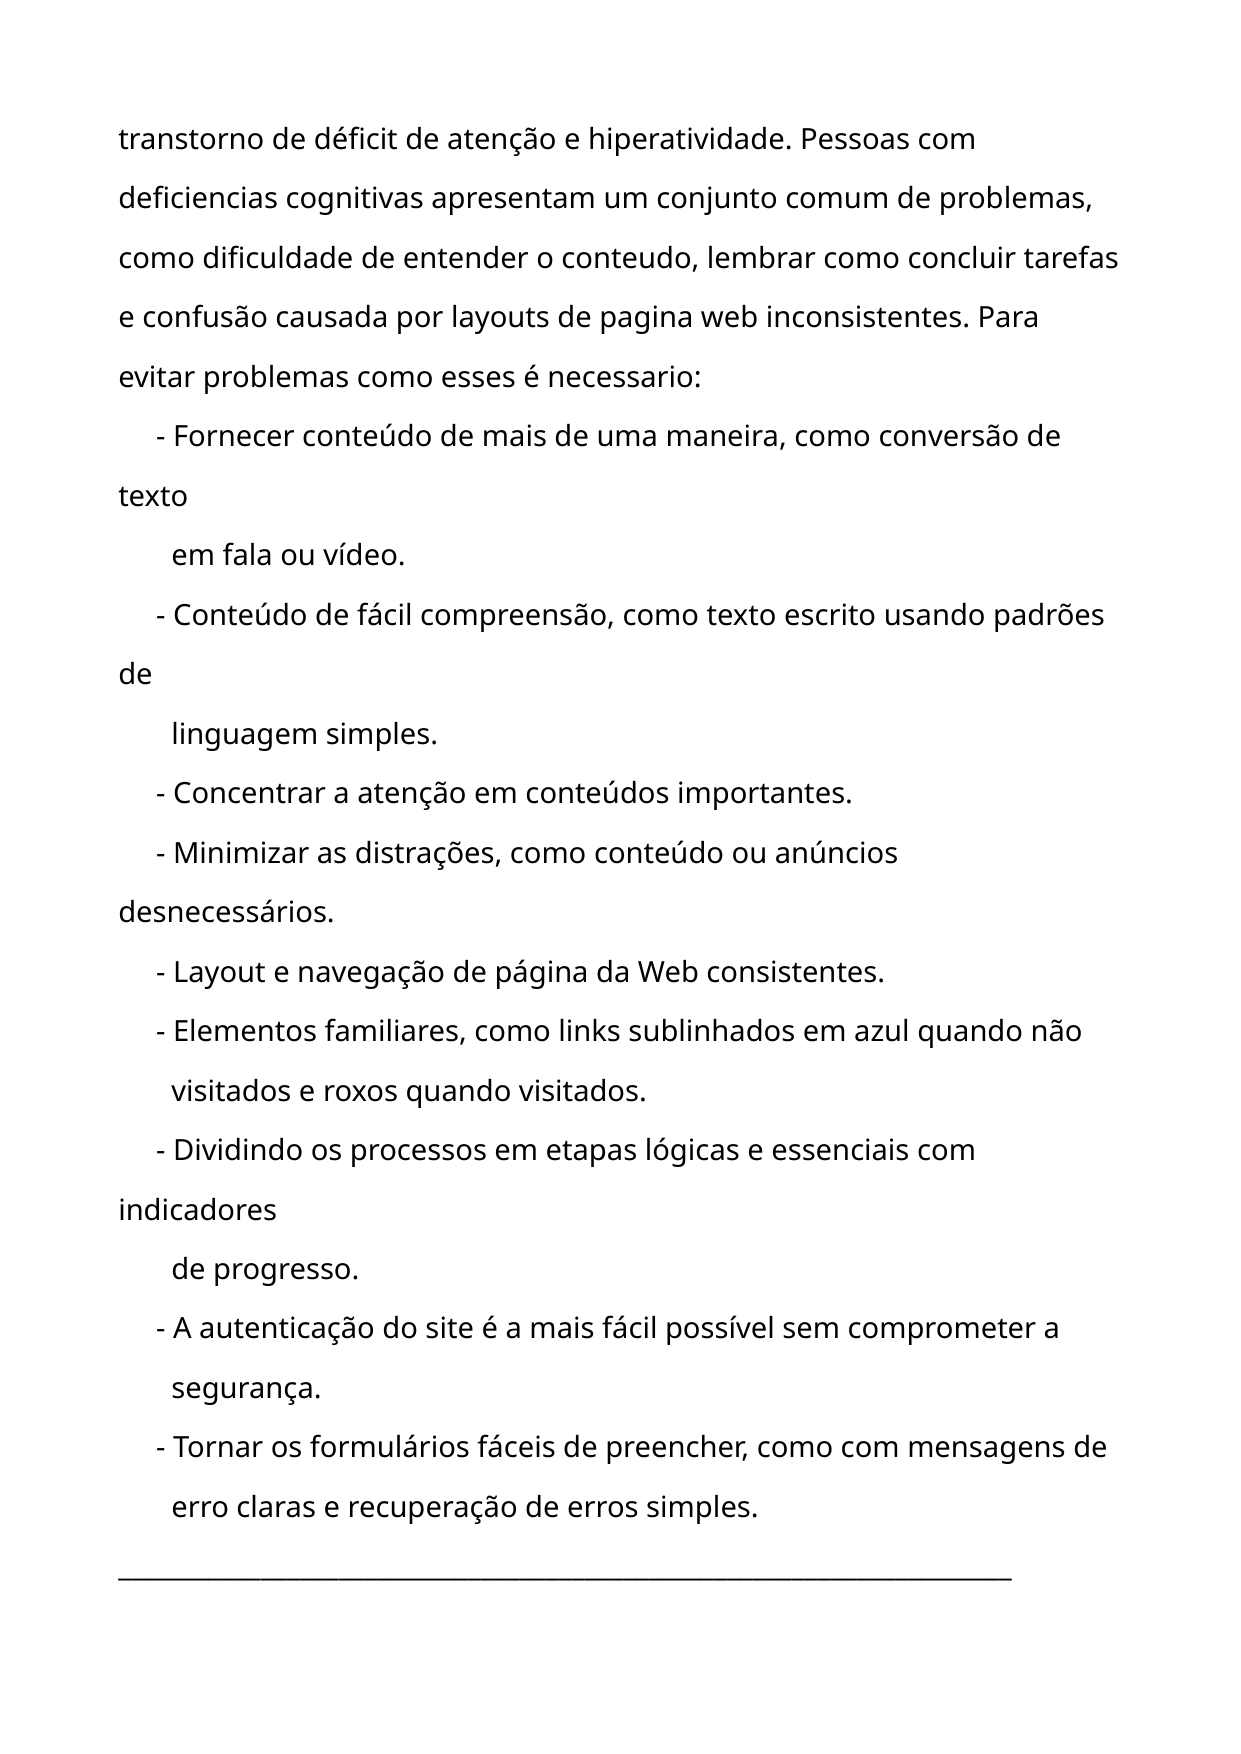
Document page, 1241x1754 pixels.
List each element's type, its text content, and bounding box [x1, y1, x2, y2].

text - Concentrar a atenção em conteúdos importantes. [118, 772, 1122, 812]
text - Layout e navegação de página da Web consistentes. [118, 951, 1122, 991]
text - A autenticação do site é a mais fácil possível sem comprometer a [118, 1308, 1122, 1347]
text em fala ou vídeo. [118, 534, 1122, 574]
text de progresso. [118, 1248, 1122, 1288]
text - Minimizar as distrações, como conteúdo ou anúncios desnecessários. [118, 832, 1122, 931]
text erro claras e recuperação de erros simples. [118, 1486, 1122, 1526]
text _____________________________________________________________________ [118, 1546, 1122, 1585]
text linguagem simples. [118, 713, 1122, 753]
text transtorno de déficit de atenção e hiperatividade. Pessoas com deficiencias cognitivas apresentam um conjunto comum de problemas, como dificuldade de entender o conteudo, lembrar como concluir tarefas e confusão causada por layouts de pagina web inconsistentes. Para evitar problemas como esses é necessario: [118, 118, 1122, 396]
text visitados e roxos quando visitados. [118, 1070, 1122, 1109]
text - Fornecer conteúdo de mais de uma maneira, como conversão de texto [118, 416, 1122, 515]
text - Conteúdo de fácil compreensão, como texto escrito usando padrões de [118, 594, 1122, 693]
text - Dividindo os processos em etapas lógicas e essenciais com indicadores [118, 1129, 1122, 1228]
text - Tornar os formulários fáceis de preencher, como com mensagens de [118, 1427, 1122, 1466]
text segurança. [118, 1367, 1122, 1407]
text - Elementos familiares, como links sublinhados em azul quando não [118, 1010, 1122, 1050]
